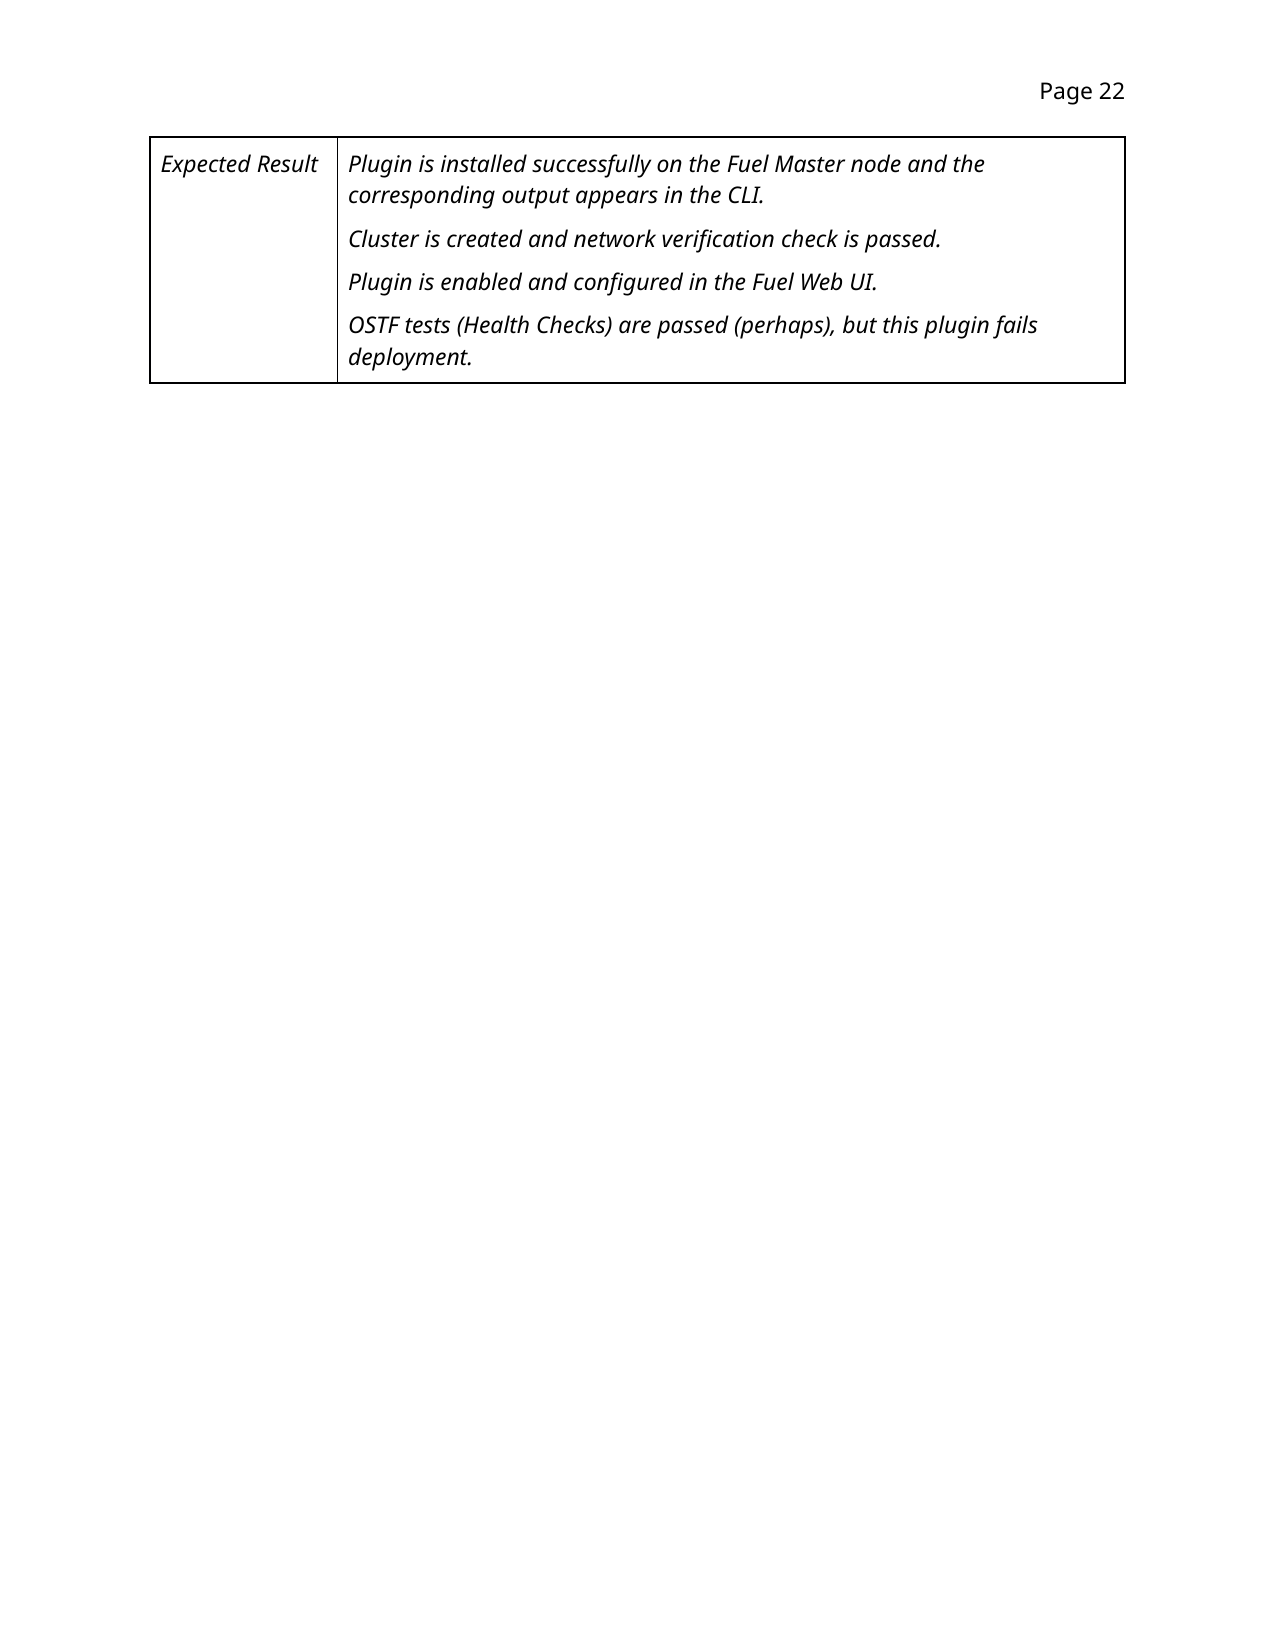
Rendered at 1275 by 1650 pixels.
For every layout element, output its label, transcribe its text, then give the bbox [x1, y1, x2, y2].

table_cell Plugin is installed successfully on the Fuel Master node and the corresponding output appears in the CLI. Cluster is created and network verification check is passed. Plugin is enabled and configured in the Fuel Web UI. OSTF tests (Health Checks) are passed (perhaps), but this plugin fails deployment. [338, 138, 1124, 382]
table_cell Expected Result [151, 138, 337, 382]
